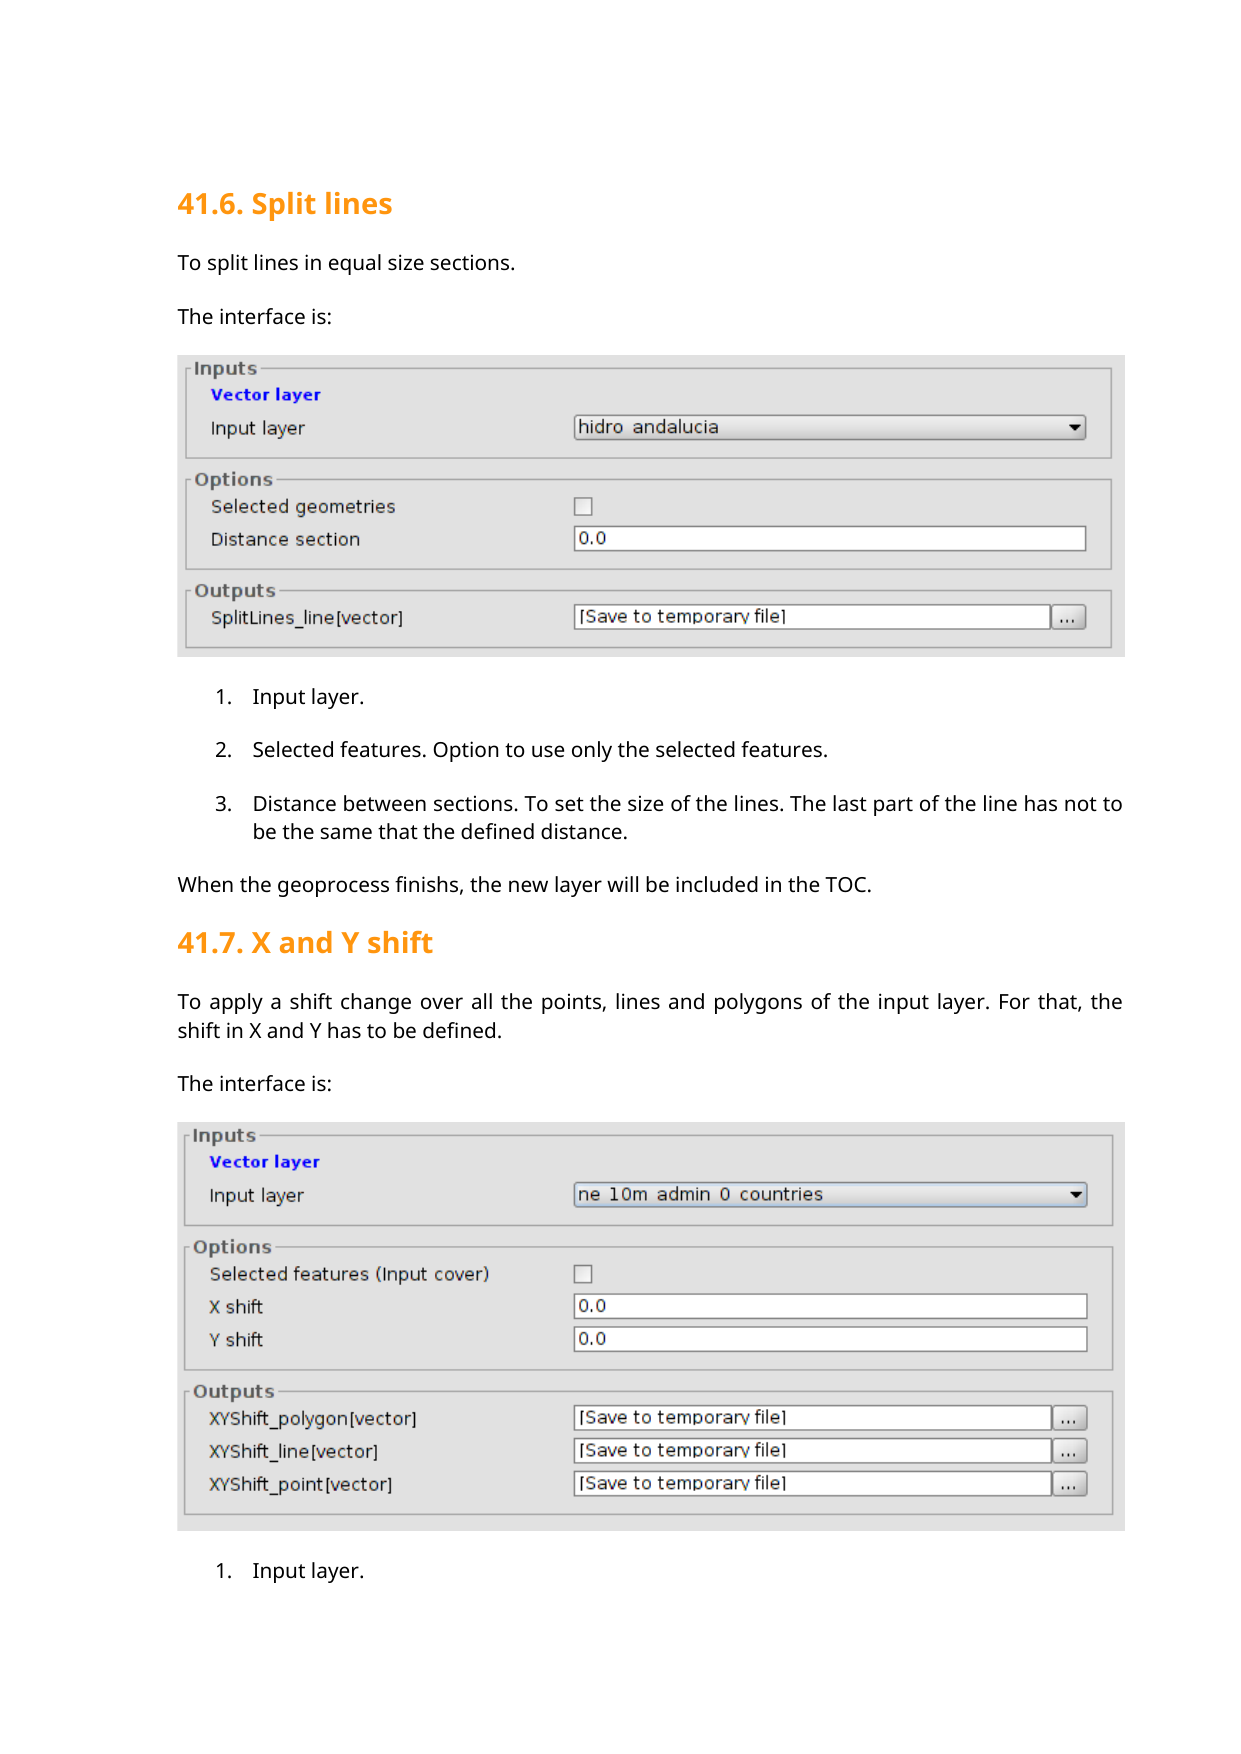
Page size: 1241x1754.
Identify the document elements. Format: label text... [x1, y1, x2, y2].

text When the geoprocess finishs, the new layer will be included in the TOC. [177, 871, 1125, 899]
picture [177, 355, 1125, 657]
text The interface is: [177, 302, 1125, 330]
subtitle 41.6. Split lines [177, 184, 1125, 223]
text To split lines in equal size sections. [177, 248, 1125, 277]
subtitle 41.7. X and Y shift [177, 923, 1125, 962]
picture [177, 1122, 1125, 1531]
list Selected features. Option to use only the selected features. [215, 735, 1125, 764]
list Input layer. [215, 682, 1125, 710]
list Distance between sections. To set the size of the lines. The last part of the line has not to be the same that the defined distance. [215, 789, 1125, 846]
text To apply a shift change over all the points, lines and polygons of the input layer. For that, the shift in X and Y has to be defined. [177, 987, 1125, 1044]
text The interface is: [177, 1069, 1125, 1098]
list Input layer. [215, 1556, 1125, 1584]
